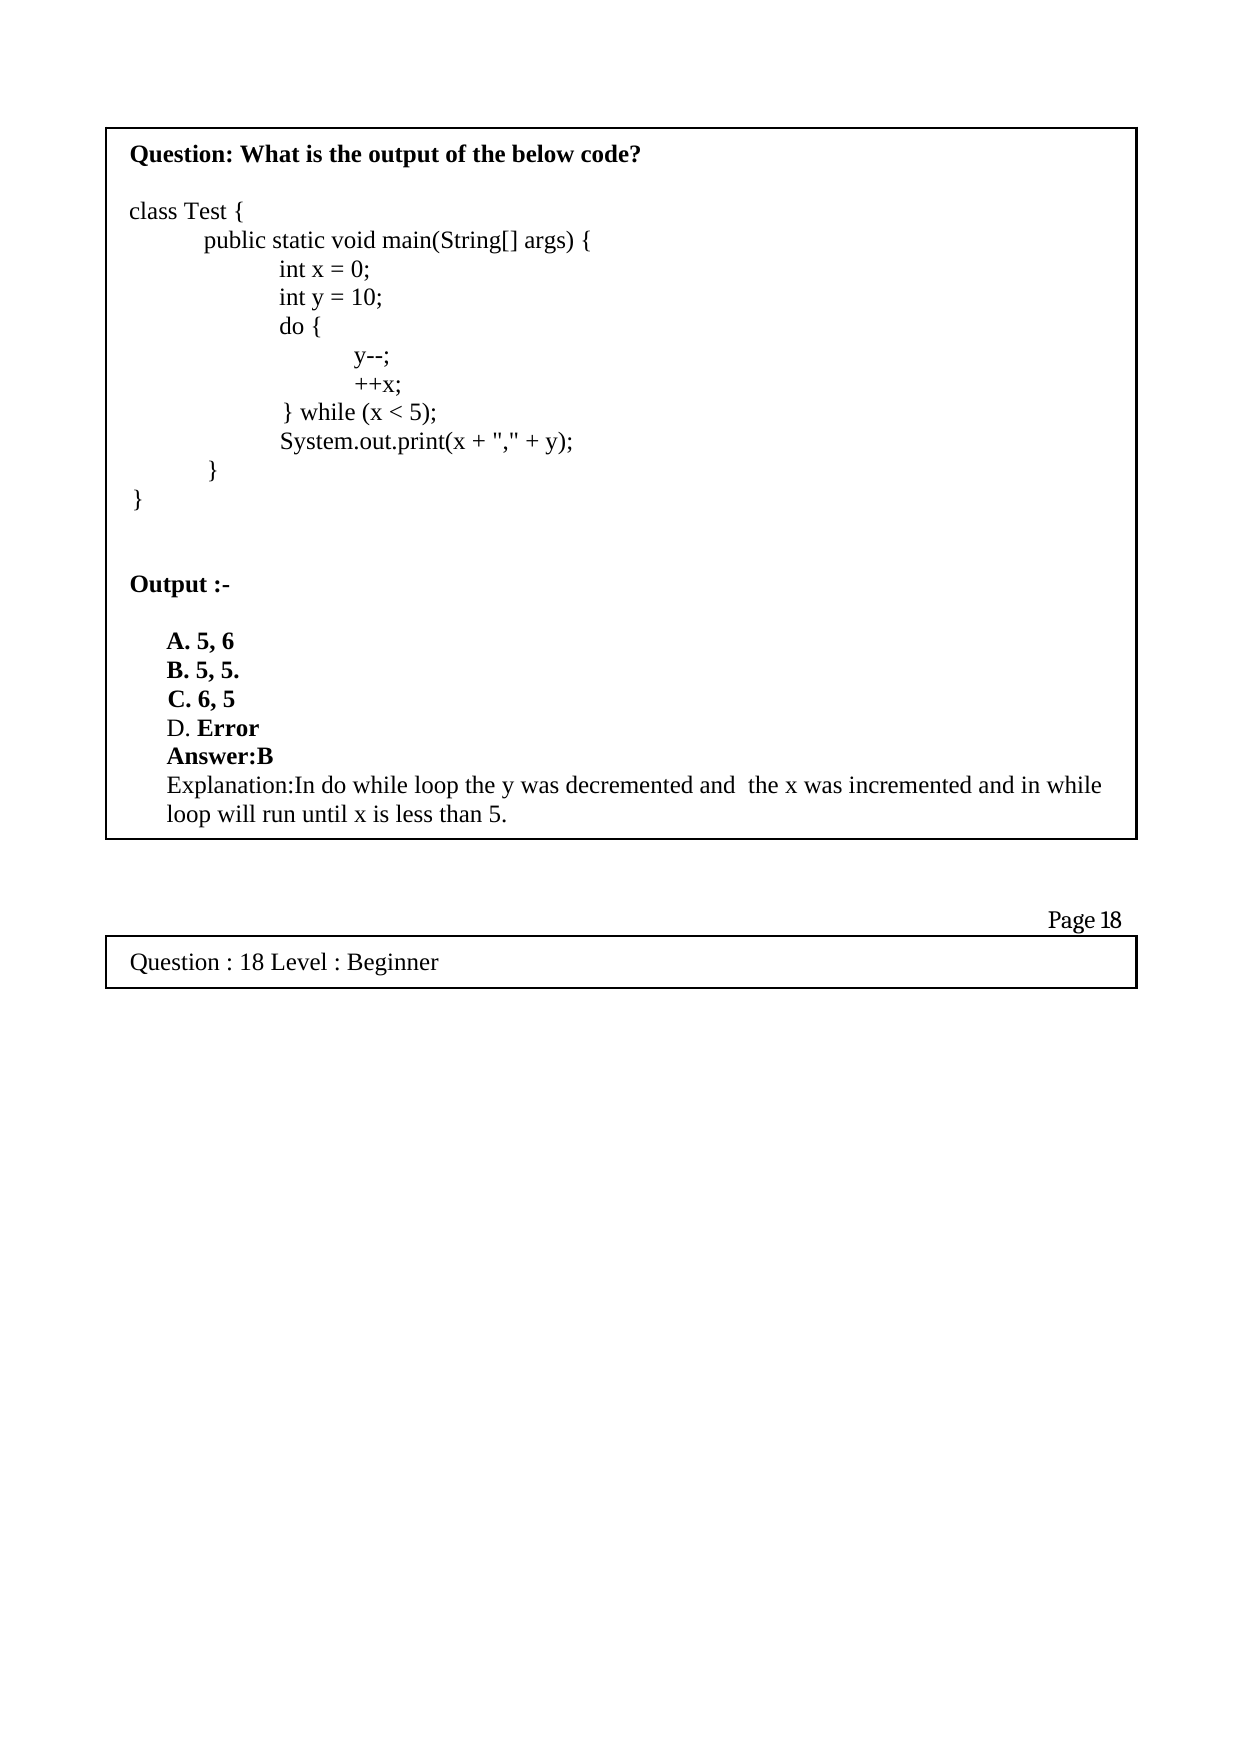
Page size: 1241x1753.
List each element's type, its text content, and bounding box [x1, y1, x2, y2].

table_header Question : 18 Level : Beginner [107, 937, 1135, 987]
text Page 18 [106, 906, 1122, 935]
table_cell Question: What is the output of the below code? class Test { public static void main(String[] args) { int x = 0; int y = 10; do { y--; ++x; } while (x < 5); System.out.print(x + "," + y); } } Output :- A. 5, 6 B. 5, 5. C. 6, 5 D. Error Answer:B Explanation:In do while loop the y was decremented and the x was incremented and in while loop will run until x is less than 5. [107, 129, 1135, 838]
